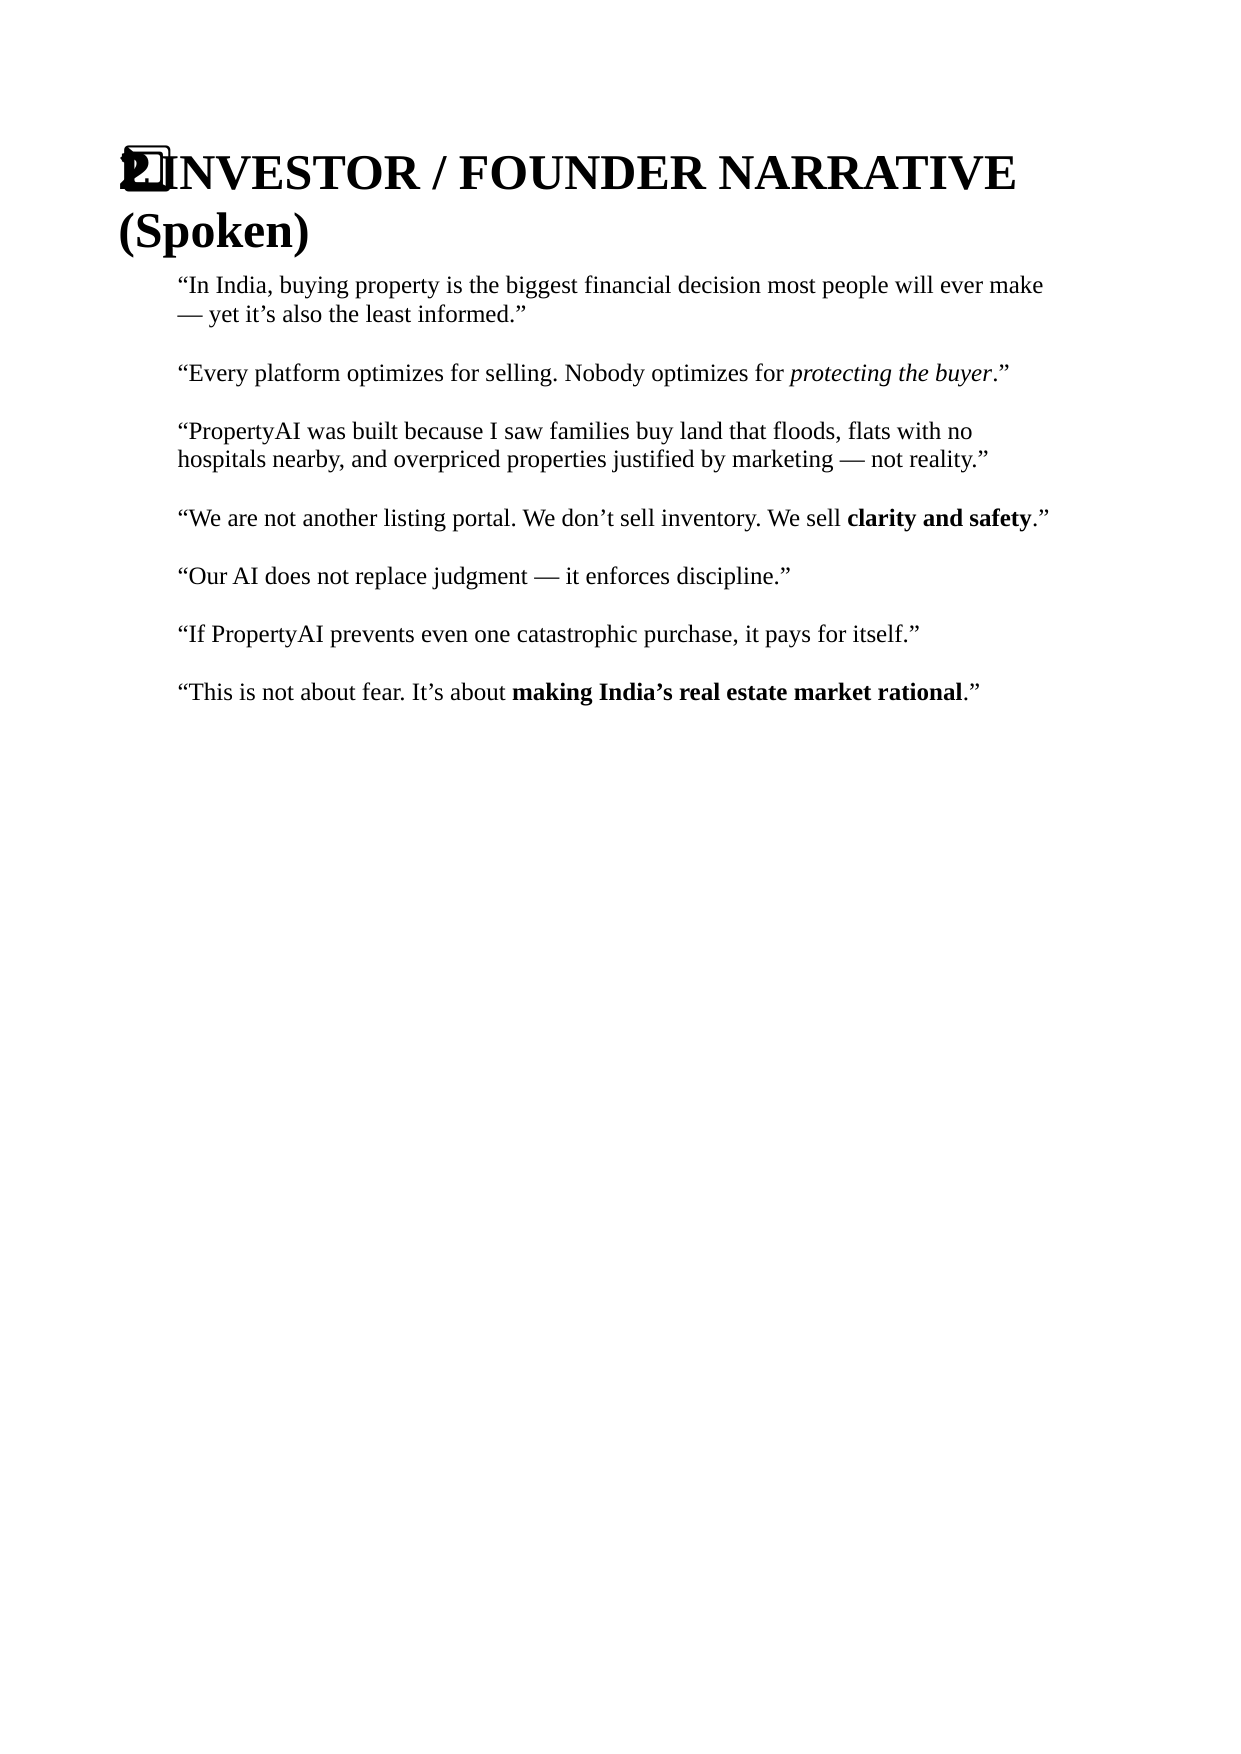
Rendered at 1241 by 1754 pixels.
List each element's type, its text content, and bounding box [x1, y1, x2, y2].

text “In India, buying property is the biggest financial decision most people will ever make — yet it’s also the least informed.” [177, 271, 1063, 328]
text “Every platform optimizes for selling. Nobody optimizes for protecting the buyer.” [177, 358, 1063, 386]
text “PropertyAI was built because I saw families buy land that floods, flats with no hospitals nearby, and overpriced properties justified by marketing — not reality.” [177, 416, 1063, 473]
text “If PropertyAI prevents even one catastrophic purchase, it pays for itself.” [177, 619, 1063, 648]
text “Our AI does not replace judgment — it enforces discipline.” [177, 561, 1063, 590]
text “This is not about fear. It’s about making India’s real estate market rational.” [177, 677, 1063, 706]
text “We are not another listing portal. We don’t sell inventory. We sell clarity and safety.” [177, 503, 1063, 532]
subtitle 2️⃣ INVESTOR / FOUNDER NARRATIVE (Spoken) [118, 143, 1122, 258]
